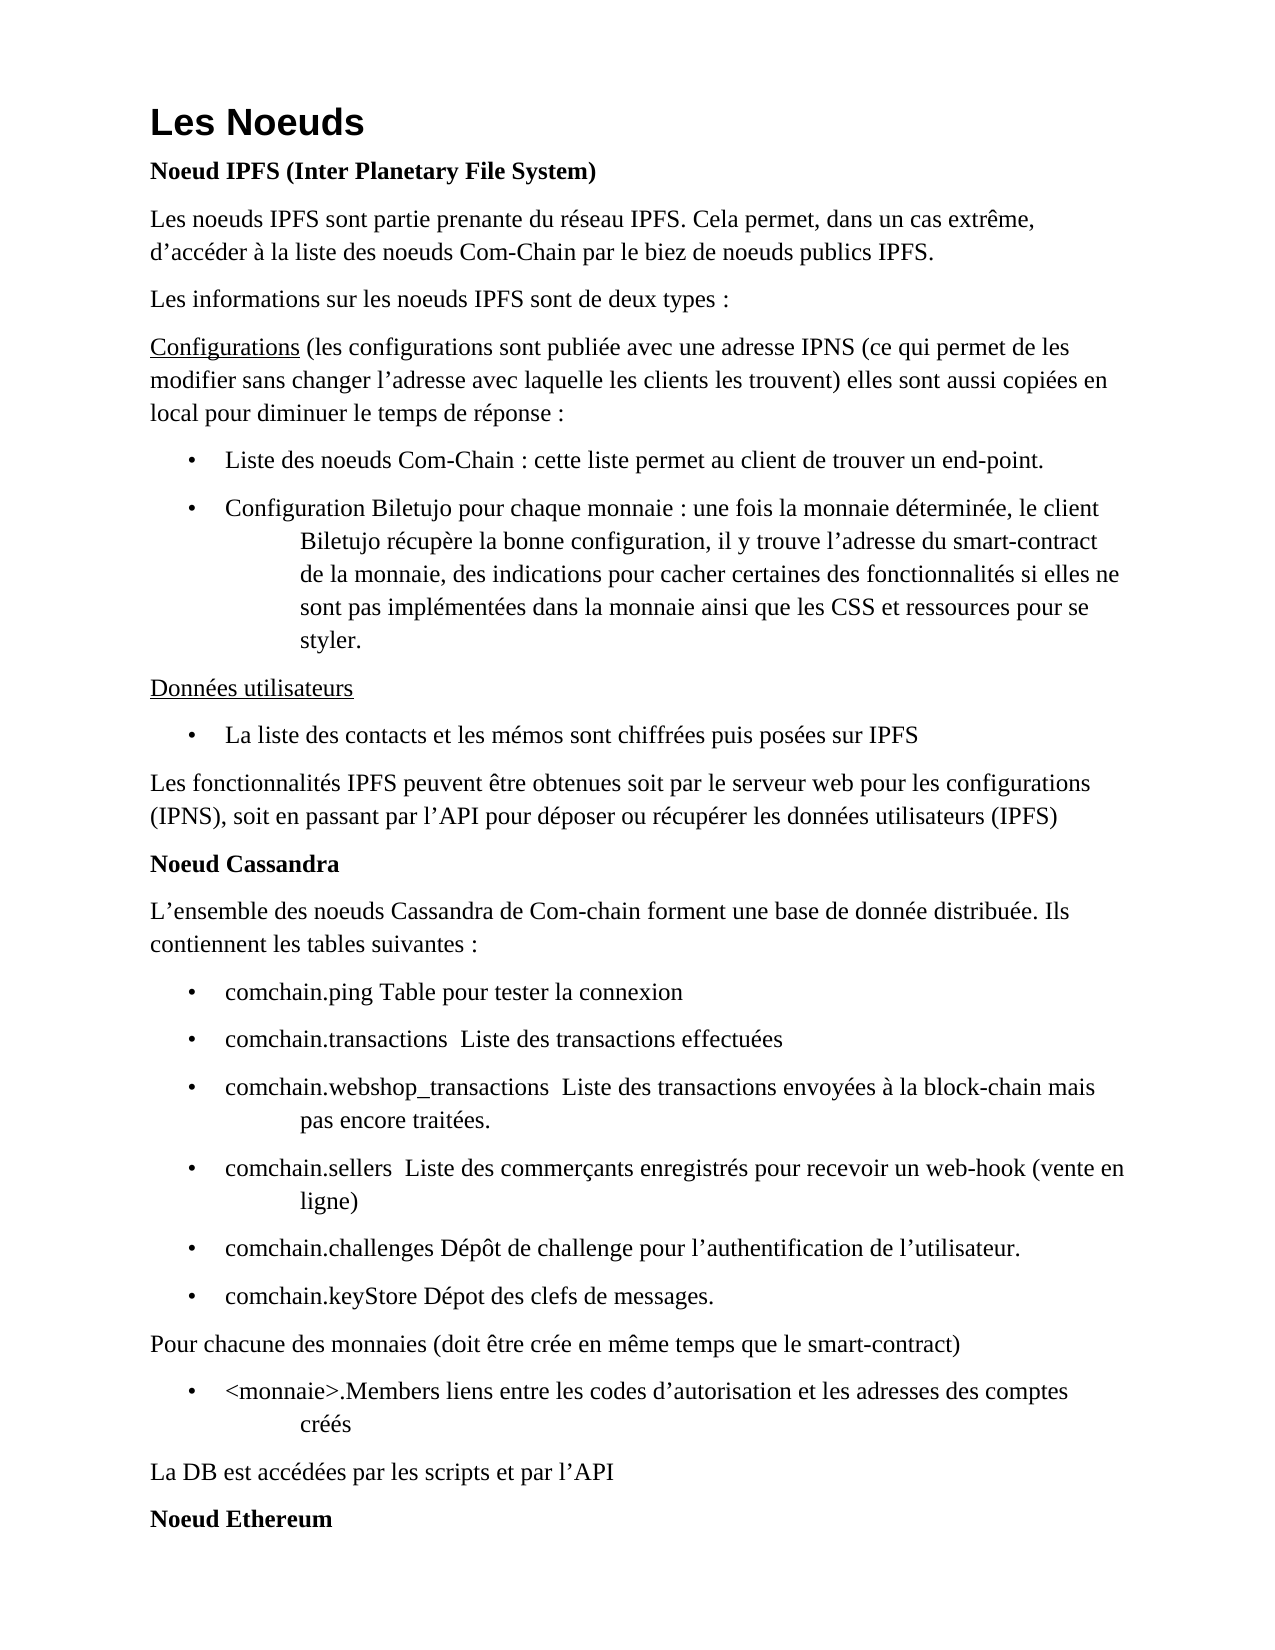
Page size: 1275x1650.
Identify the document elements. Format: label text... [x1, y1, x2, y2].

text La DB est accédées par les scripts et par l’API [150, 1457, 1125, 1486]
text Les noeuds IPFS sont partie prenante du réseau IPFS. Cela permet, dans un cas extrême, d’accéder à la liste des noeuds Com-Chain par le biez de noeuds publics IPFS. [150, 204, 1125, 266]
list comchain.transactions Liste des transactions effectuées [187, 1024, 1125, 1053]
list comchain.ping Table pour tester la connexion [187, 977, 1125, 1006]
list La liste des contacts et les mémos sont chiffrées puis posées sur IPFS [187, 721, 1125, 749]
list Configuration Biletujo pour chaque monnaie : une fois la monnaie déterminée, le client Biletujo récupère la bonne configuration, il y trouve l’adresse du smart-contract de la monnaie, des indications pour cacher certaines des fonctionnalités si elles ne sont pas implémentées dans la monnaie ainsi que les CSS et ressources pour se styler. [187, 493, 1125, 654]
list comchain.webshop_transactions Liste des transactions envoyées à la block-chain mais pas encore traitées. [187, 1072, 1125, 1134]
list comchain.sellers Liste des commerçants enregistrés pour recevoir un web-hook (vente en ligne) [187, 1153, 1125, 1214]
text L’ensemble des noeuds Cassandra de Com-chain forment une base de donnée distribuée. Ils contiennent les tables suivantes : [150, 896, 1125, 958]
subtitle Les Noeuds [150, 100, 1125, 144]
text Noeud Cassandra [150, 849, 1125, 877]
text Les fonctionnalités IPFS peuvent être obtenues soit par le serveur web pour les configurations (IPNS), soit en passant par l’API pour déposer ou récupérer les données utilisateurs (IPFS) [150, 768, 1125, 830]
list comchain.challenges Dépôt de challenge pour l’authentification de l’utilisateur. [187, 1233, 1125, 1262]
text Configurations (les configurations sont publiée avec une adresse IPNS (ce qui permet de les modifier sans changer l’adresse avec laquelle les clients les trouvent) elles sont aussi copiées en local pour diminuer le temps de réponse : [150, 332, 1125, 427]
text Noeud IPFS (Inter Planetary File System) [150, 156, 1125, 185]
text Pour chacune des monnaies (doit être crée en même temps que le smart-contract) [150, 1329, 1125, 1357]
text Données utilisateurs [150, 673, 1125, 702]
text Noeud Ethereum [150, 1504, 1125, 1533]
list <monnaie>.Members liens entre les codes d’autorisation et les adresses des comptes créés [187, 1376, 1125, 1438]
text Les informations sur les noeuds IPFS sont de deux types : [150, 284, 1125, 313]
list Liste des noeuds Com-Chain : cette liste permet au client de trouver un end-point. [187, 446, 1125, 474]
list comchain.keyStore Dépot des clefs de messages. [187, 1281, 1125, 1310]
